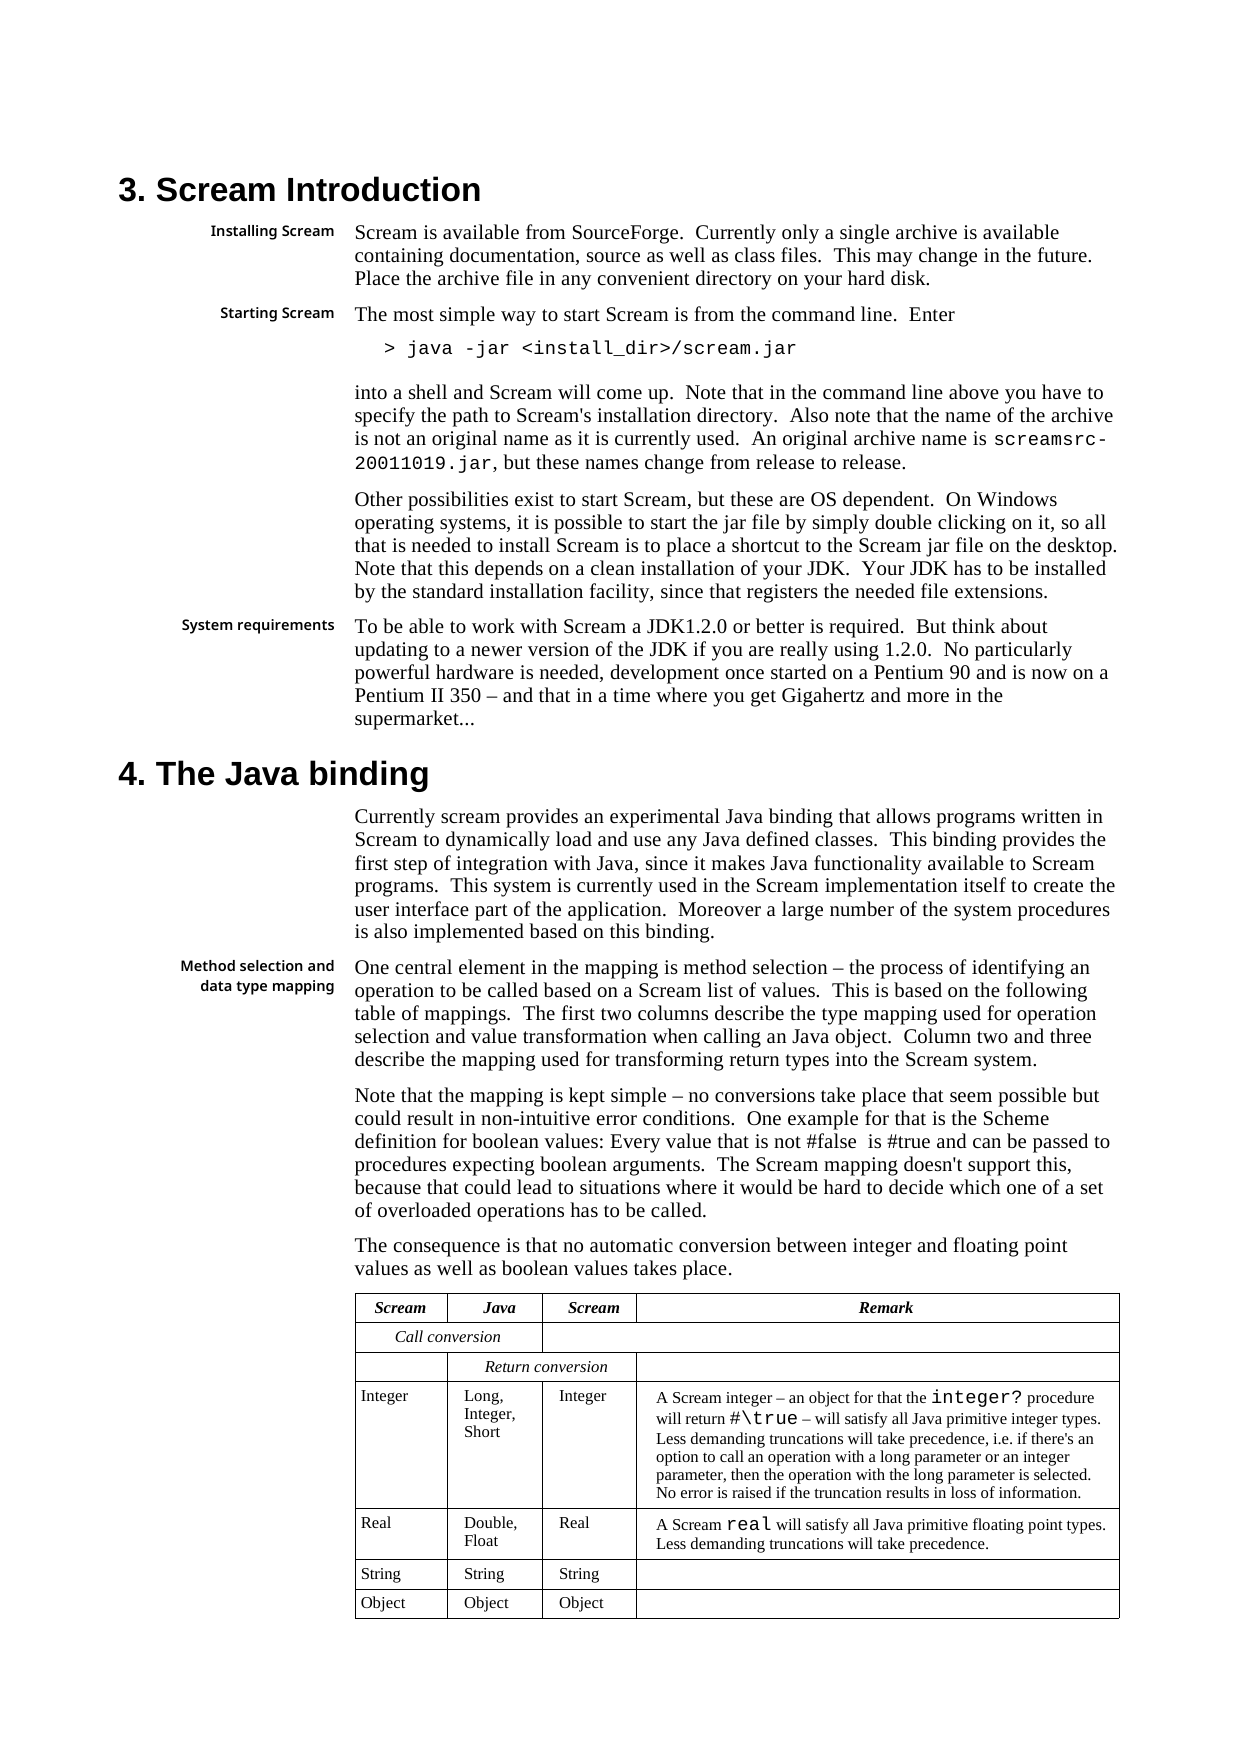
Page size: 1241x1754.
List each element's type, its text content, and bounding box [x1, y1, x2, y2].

text System requirements [148, 615, 334, 635]
text To be able to work with Scream a JDK1.2.0 or better is required. But think about updating to a newer version of the JDK if you are really using 1.2.0. No particularly powerful hardware is needed, development once started on a Pentium 90 and is now on a Pentium II 350 – and that in a time where you get Gigahertz and more in the supermarket... [354, 615, 1122, 730]
subtitle Scream Introduction [118, 171, 1122, 209]
text into a shell and Scream will come up. Note that in the command line above you have to specify the path to Scream's installation directory. Also note that the name of the archive is not an original name as it is currently used. An original archive name is screamsrc-20011019.jar, but these names change from release to release. [354, 381, 1122, 475]
table_cell Integer [356, 1382, 447, 1508]
table_cell [637, 1353, 1119, 1381]
text Other possibilities exist to start Scream, but these are OS dependent. On Windows operating systems, it is possible to start the jar file by simply double clicking on it, so all that is needed to install Scream is to place a shortcut to the Scream jar file on the desktop. Note that this depends on a clean installation of your JDK. Your JDK has to be installed by the standard installation facility, since that registers the needed file extensions. [354, 488, 1122, 603]
table_header Scream [543, 1294, 636, 1322]
table_cell A Scream integer – an object for that the integer? procedure will return #\true – will satisfy all Java primitive integer types. Less demanding truncations will take precedence, i.e. if there's an option to call an operation with a long parameter or an integer parameter, then the operation with the long parameter is selected. No error is raised if the truncation results in loss of information. [637, 1382, 1119, 1508]
subtitle The Java binding [118, 755, 1122, 793]
text [130, 221, 334, 251]
text Method selection and data type mapping [148, 956, 334, 995]
table_cell [637, 1590, 1119, 1618]
text One central element in the mapping is method selection – the process of identifying an operation to be called based on a Scream list of values. This is based on the following table of mappings. The first two columns describe the type mapping used for operation selection and value transformation when calling an Java object. Column two and three describe the mapping used for transforming return types into the Scream system. [354, 956, 1122, 1071]
table_cell [637, 1560, 1119, 1589]
table_cell String [543, 1560, 636, 1589]
table_cell Double, Float [448, 1509, 542, 1559]
table_cell Call conversion [356, 1323, 542, 1352]
text Note that the mapping is kept simple – no conversions take place that seem possible but could result in non-intuitive error conditions. One example for that is the Scheme definition for boolean values: Every value that is not #false is #true and can be passed to procedures expecting boolean arguments. The Scream mapping doesn't support this, because that could lead to situations where it would be hard to decide which one of a set of overloaded operations has to be called. [354, 1083, 1122, 1222]
text > java -jar <install_dir>/scream.jar [384, 338, 1122, 360]
text The most simple way to start Scream is from the command line. Enter [354, 303, 1122, 326]
table_cell String [448, 1560, 542, 1589]
text Starting Scream [148, 303, 334, 322]
table_cell Object [543, 1590, 636, 1618]
table_cell Real [543, 1509, 636, 1559]
table_cell Long, Integer, Short [448, 1382, 542, 1508]
table_cell Object [356, 1590, 447, 1618]
table_cell String [356, 1560, 447, 1589]
table_cell Integer [543, 1382, 636, 1508]
table_cell Return conversion [448, 1353, 636, 1381]
table_cell A Scream real will satisfy all Java primitive floating point types. Less demanding truncations will take precedence. [637, 1509, 1119, 1559]
table_header Java [448, 1294, 542, 1322]
text The consequence is that no automatic conversion between integer and floating point values as well as boolean values takes place. [354, 1234, 1122, 1280]
table_cell Real [356, 1509, 447, 1559]
table_cell [356, 1353, 447, 1381]
table_cell Object [448, 1590, 542, 1618]
text [130, 303, 334, 332]
table_header Remark [637, 1294, 1119, 1322]
text Installing Scream [148, 221, 334, 241]
table_cell [543, 1323, 1119, 1352]
text Currently scream provides an experimental Java binding that allows programs written in Scream to dynamically load and use any Java defined classes. This binding provides the first step of integration with Java, since it makes Java functionality available to Scream programs. This system is currently used in the Scream implementation itself to create the user interface part of the application. Moreover a large number of the system procedures is also implemented based on this binding. [354, 805, 1122, 943]
table_header Scream [356, 1294, 447, 1322]
text Scream is available from SourceForge. Currently only a single archive is available containing documentation, source as well as class files. This may change in the future. Place the archive file in any convenient directory on your hard disk. [354, 221, 1122, 290]
